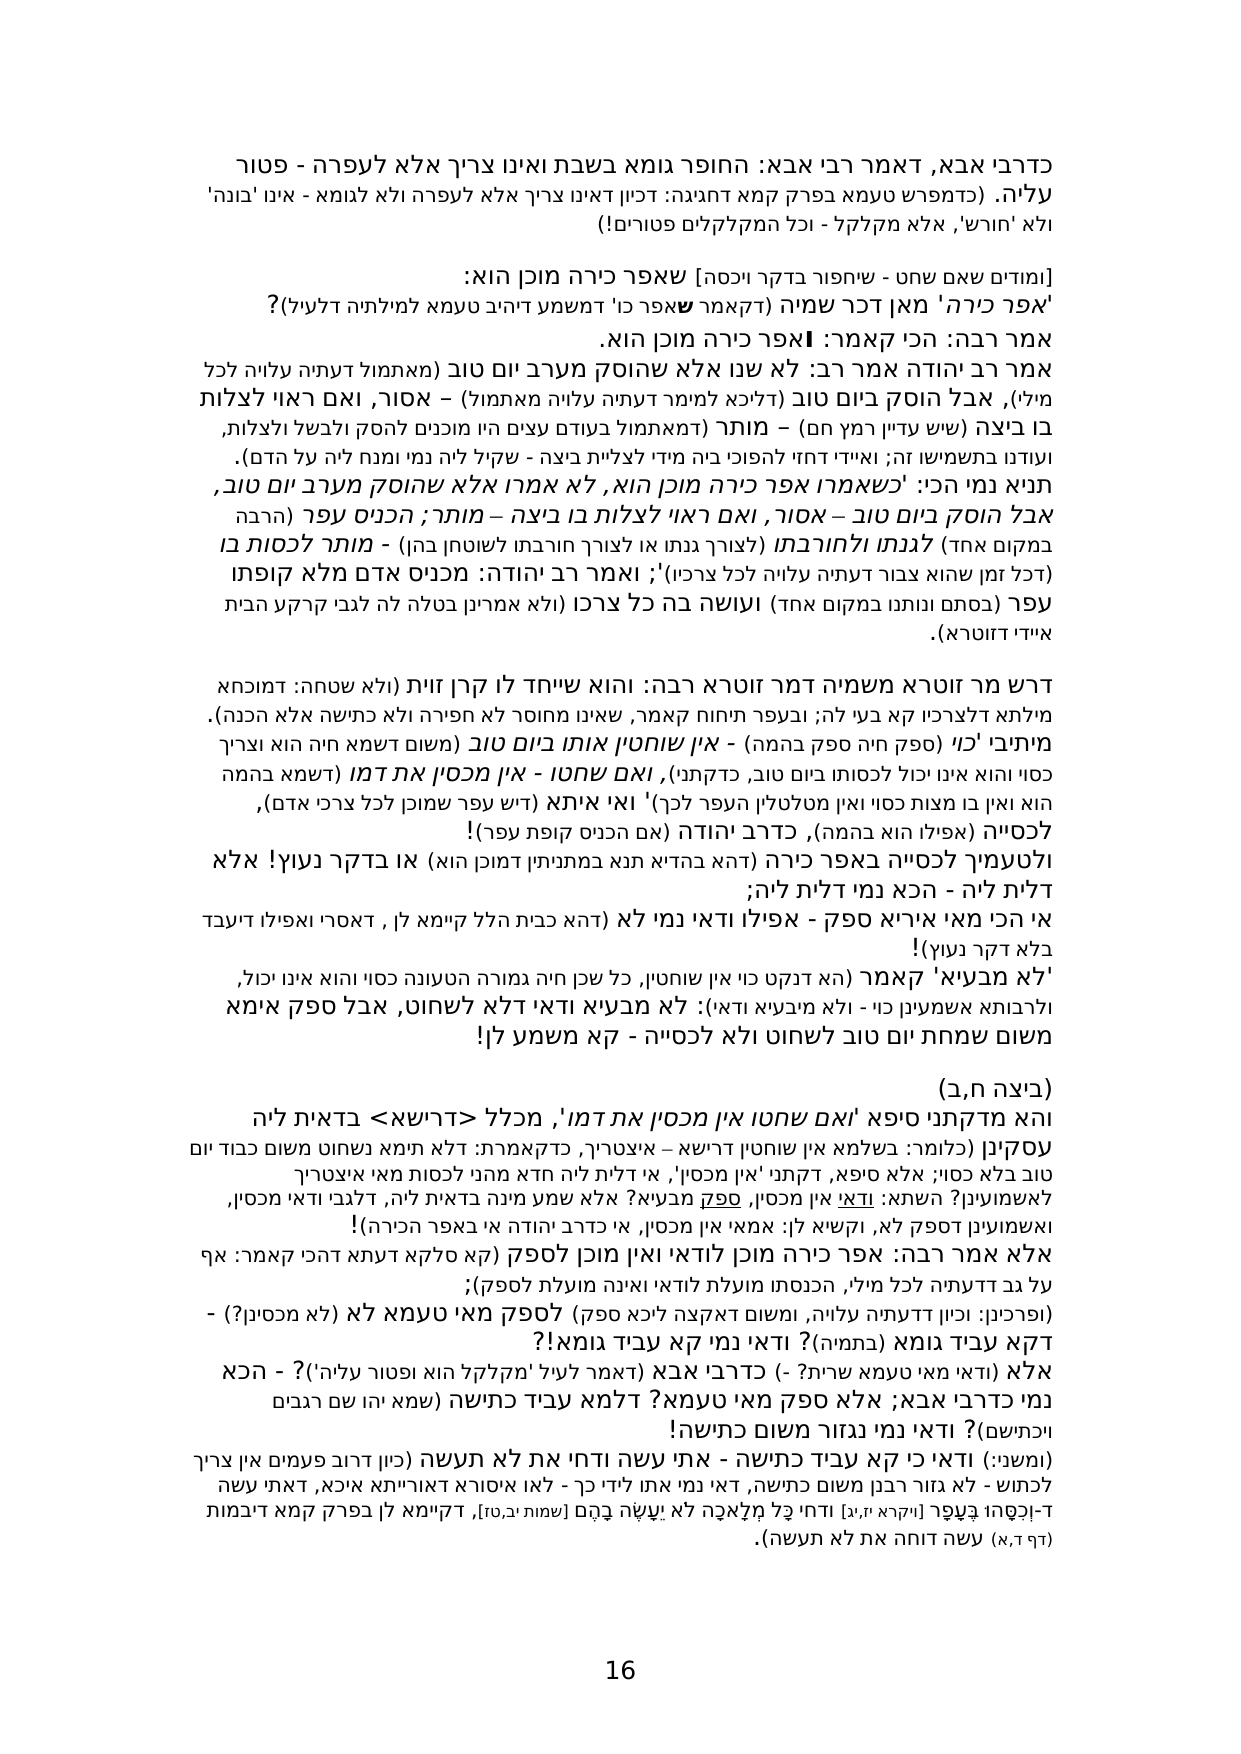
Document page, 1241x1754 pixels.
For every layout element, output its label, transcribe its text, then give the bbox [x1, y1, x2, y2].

text כדרבי אבא, דאמר רבי אבא: החופר גומא בשבת ואינו צריך אלא לעפרה - פטור עליה. (כדמפרש טעמא בפרק קמא דחגיגה: דכיון דאינו צריך אלא לעפרה ולא לגומא - אינו 'בונה' ולא 'חורש', אלא מקלקל - וכל המקלקלים פטורים!) [187, 150, 1053, 237]
text אי הכי מאי איריא ספק - אפילו ודאי נמי לא (דהא כבית הלל קיימא לן , דאסרי ואפילו דיעבד בלא דקר נעוץ)! [187, 904, 1053, 962]
text (ביצה ח,ב) [187, 1074, 1053, 1103]
text (ומשני:) ודאי כי קא עביד כתישה - אתי עשה ודחי את לא תעשה (כיון דרוב פעמים אין צריך לכתוש - לא גזור רבנן משום כתישה, דאי נמי אתו לידי כך - לאו איסורא דאורייתא איכא, דאתי עשה ד-וְכִסָּהוּ בֶּעָפָר [ויקרא יז,יג] ודחי כָּל מְלָאכָה לֹא יֵעָשֶׂה בָהֶם [שמות יב,טז], דקיימא לן בפרק קמא דיבמות (דף ד,א) עשה דוחה את לא תעשה). [187, 1444, 1053, 1551]
text (ופרכינן: וכיון דדעתיה עלויה, ומשום דאקצה ליכא ספק) לספק מאי טעמא לא (לא מכסינן?) - דקא עביד גומא (בתמיה)? ודאי נמי קא עביד גומא!? [187, 1298, 1053, 1356]
text 'לא מבעיא' קאמר (הא דנקט כוי אין שוחטין, כל שכן חיה גמורה הטעונה כסוי והוא אינו יכול, ולרבותא אשמעינן כוי - ולא מיבעיא ודאי): לא מבעיא ודאי דלא לשחוט, אבל ספק אימא משום שמחת יום טוב לשחוט ולא לכסייה - קא משמע לן! [187, 962, 1053, 1050]
text מיתיבי 'כוי (ספק חיה ספק בהמה) - אין שוחטין אותו ביום טוב (משום דשמא חיה הוא וצריך כסוי והוא אינו יכול לכסותו ביום טוב, כדקתני), ואם שחטו - אין מכסין את דמו (דשמא בהמה הוא ואין בו מצות כסוי ואין מטלטלין העפר לכך)' ואי איתא (דיש עפר שמוכן לכל צרכי אדם), לכסייה (אפילו הוא בהמה), כדרב יהודה (אם הכניס קופת עפר)! [187, 728, 1053, 846]
text והא מדקתני סיפא 'ואם שחטו אין מכסין את דמו', מכלל <דרישא> בדאית ליה עסקינן (כלומר: בשלמא אין שוחטין דרישא – איצטריך, כדקאמרת: דלא תימא נשחוט משום כבוד יום טוב בלא כסוי; אלא סיפא, דקתני 'אין מכסין', אי דלית ליה חדא מהני לכסות מאי איצטריך לאשמועינן? השתא: ודאי אין מכסין, ספק מבעיא? אלא שמע מינה בדאית ליה, דלגבי ודאי מכסין, ואשמועינן דספק לא, וקשיא לן: אמאי אין מכסין, אי כדרב יהודה אי באפר הכירה)! [187, 1103, 1053, 1239]
text אלא אמר רבה: אפר כירה מוכן לודאי ואין מוכן לספק (קא סלקא דעתא דהכי קאמר: אף על גב דדעתיה לכל מילי, הכנסתו מועלת לודאי ואינה מועלת לספק); [187, 1239, 1053, 1298]
text [ומודים שאם שחט - שיחפור בדקר ויכסה] שאפר כירה מוכן הוא: [187, 262, 1053, 291]
text ולטעמיך לכסייה באפר כירה (דהא בהדיא תנא במתניתין דמוכן הוא) או בדקר נעוץ! אלא דלית ליה - הכא נמי דלית ליה; [187, 846, 1053, 904]
text אמר רבה: הכי קאמר: ואפר כירה מוכן הוא. [187, 320, 1053, 354]
text 'אפר כירה' מאן דכר שמיה (דקאמר שאפר כו' דמשמע דיהיב טעמא למילתיה דלעיל)? [187, 291, 1053, 320]
text אמר רב יהודה אמר רב: לא שנו אלא שהוסק מערב יום טוב (מאתמול דעתיה עלויה לכל מילי), אבל הוסק ביום טוב (דליכא למימר דעתיה עלויה מאתמול) – אסור, ואם ראוי לצלות בו ביצה (שיש עדיין רמץ חם) – מותר (דמאתמול בעודם עצים היו מוכנים להסק ולבשל ולצלות, ועודנו בתשמישו זה; ואיידי דחזי להפוכי ביה מידי לצליית ביצה - שקיל ליה נמי ומנח ליה על הדם). [187, 354, 1053, 471]
text דרש מר זוטרא משמיה דמר זוטרא רבה: והוא שייחד לו קרן זוית (ולא שטחה: דמוכחא מילתא דלצרכיו קא בעי לה; ובעפר תיחוח קאמר, שאינו מחוסר לא חפירה ולא כתישה אלא הכנה). [187, 670, 1053, 728]
text תניא נמי הכי: 'כשאמרו אפר כירה מוכן הוא, לא אמרו אלא שהוסק מערב יום טוב, אבל הוסק ביום טוב – אסור, ואם ראוי לצלות בו ביצה – מותר; הכניס עפר (הרבה במקום אחד) לגנתו ולחורבתו (לצורך גנתו או לצורך חורבתו לשוטחן בהן) - מותר לכסות בו (דכל זמן שהוא צבור דעתיה עלויה לכל צרכיו)'; ואמר רב יהודה: מכניס אדם מלא קופתו עפר (בסתם ונותנו במקום אחד) ועושה בה כל צרכו (ולא אמרינן בטלה לה לגבי קרקע הבית איידי דזוטרא). [187, 471, 1053, 646]
text אלא (ודאי מאי טעמא שרית? -) כדרבי אבא (דאמר לעיל 'מקלקל הוא ופטור עליה')? - הכא נמי כדרבי אבא; אלא ספק מאי טעמא? דלמא עביד כתישה (שמא יהו שם רגבים ויכתישם)? ודאי נמי נגזור משום כתישה! [187, 1356, 1053, 1444]
